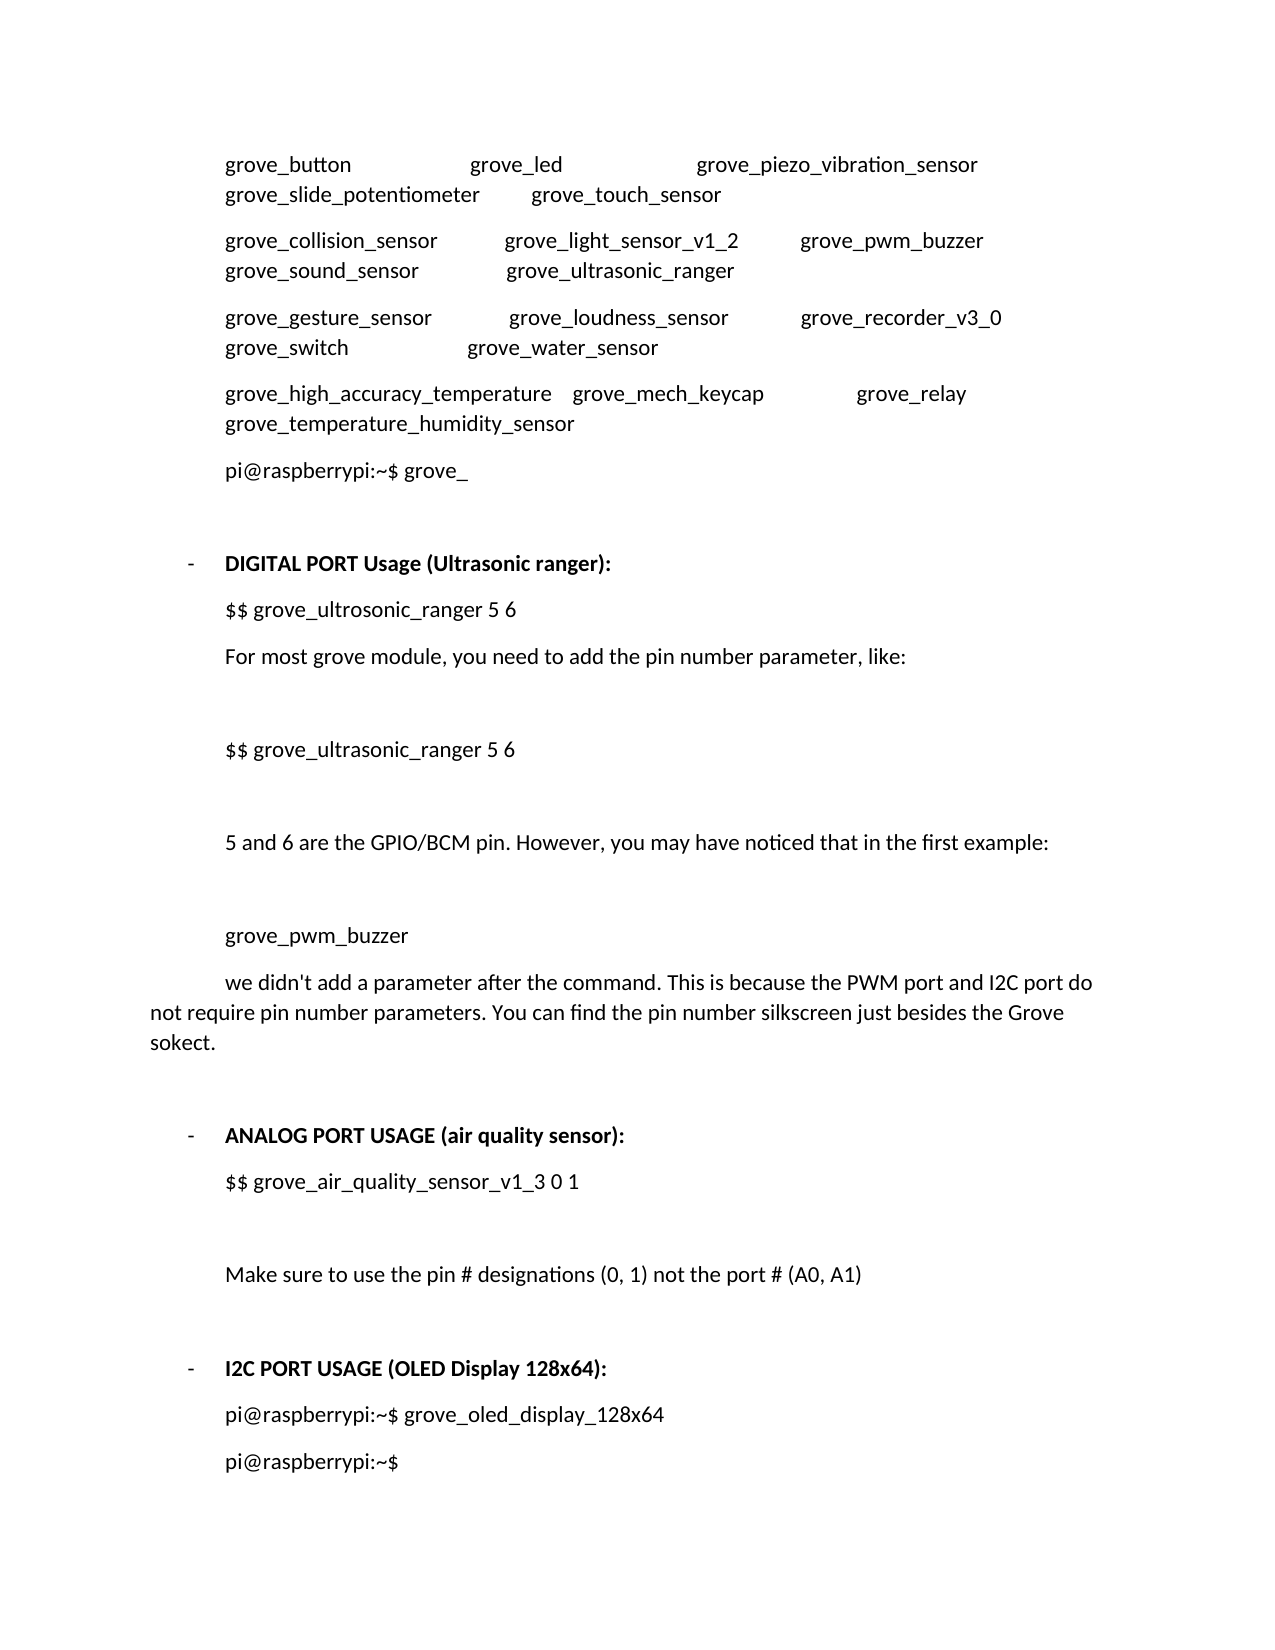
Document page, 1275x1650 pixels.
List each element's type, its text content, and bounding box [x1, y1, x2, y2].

list pi@raspberrypi:~$ grove_oled_display_128x64 [225, 1400, 1125, 1428]
list I2C PORT USAGE (OLED Display 128x64): [187, 1354, 1125, 1382]
list Make sure to use the pin # designations (0, 1) not the port # (A0, A1) [225, 1261, 1125, 1289]
list DIGITAL PORT Usage (Ultrasonic ranger): [187, 549, 1125, 577]
list ANALOG PORT USAGE (air quality sensor): [187, 1121, 1125, 1149]
list grove_high_accuracy_temperature grove_mech_keycap grove_relay grove_temperature_humidity_sensor [225, 379, 1125, 437]
list grove_collision_sensor grove_light_sensor_v1_2 grove_pwm_buzzer grove_sound_sensor grove_ultrasonic_ranger [225, 226, 1125, 284]
list $$ grove_air_quality_sensor_v1_3 0 1 [225, 1167, 1125, 1196]
list For most grove module, you need to add the pin number parameter, like: [225, 642, 1125, 670]
list $$ grove_ultrasonic_ranger 5 6 [225, 735, 1125, 763]
list pi@raspberrypi:~$ [225, 1447, 1125, 1475]
list grove_gesture_sensor grove_loudness_sensor grove_recorder_v3_0 grove_switch grove_water_sensor [225, 303, 1125, 361]
list we didn't add a parameter after the command. This is because the PWM port and I2C port do not require pin number parameters. You can find the pin number silkscreen just besides the Grove sokect. [150, 968, 1125, 1056]
list grove_button grove_led grove_piezo_vibration_sensor grove_slide_potentiometer grove_touch_sensor [225, 150, 1125, 208]
list $$ grove_ultrosonic_ranger 5 6 [225, 596, 1125, 623]
list 5 and 6 are the GPIO/BCM pin. However, you may have noticed that in the first example: [150, 828, 1125, 856]
list grove_pwm_buzzer [225, 921, 1125, 949]
list pi@raspberrypi:~$ grove_ [225, 456, 1125, 484]
